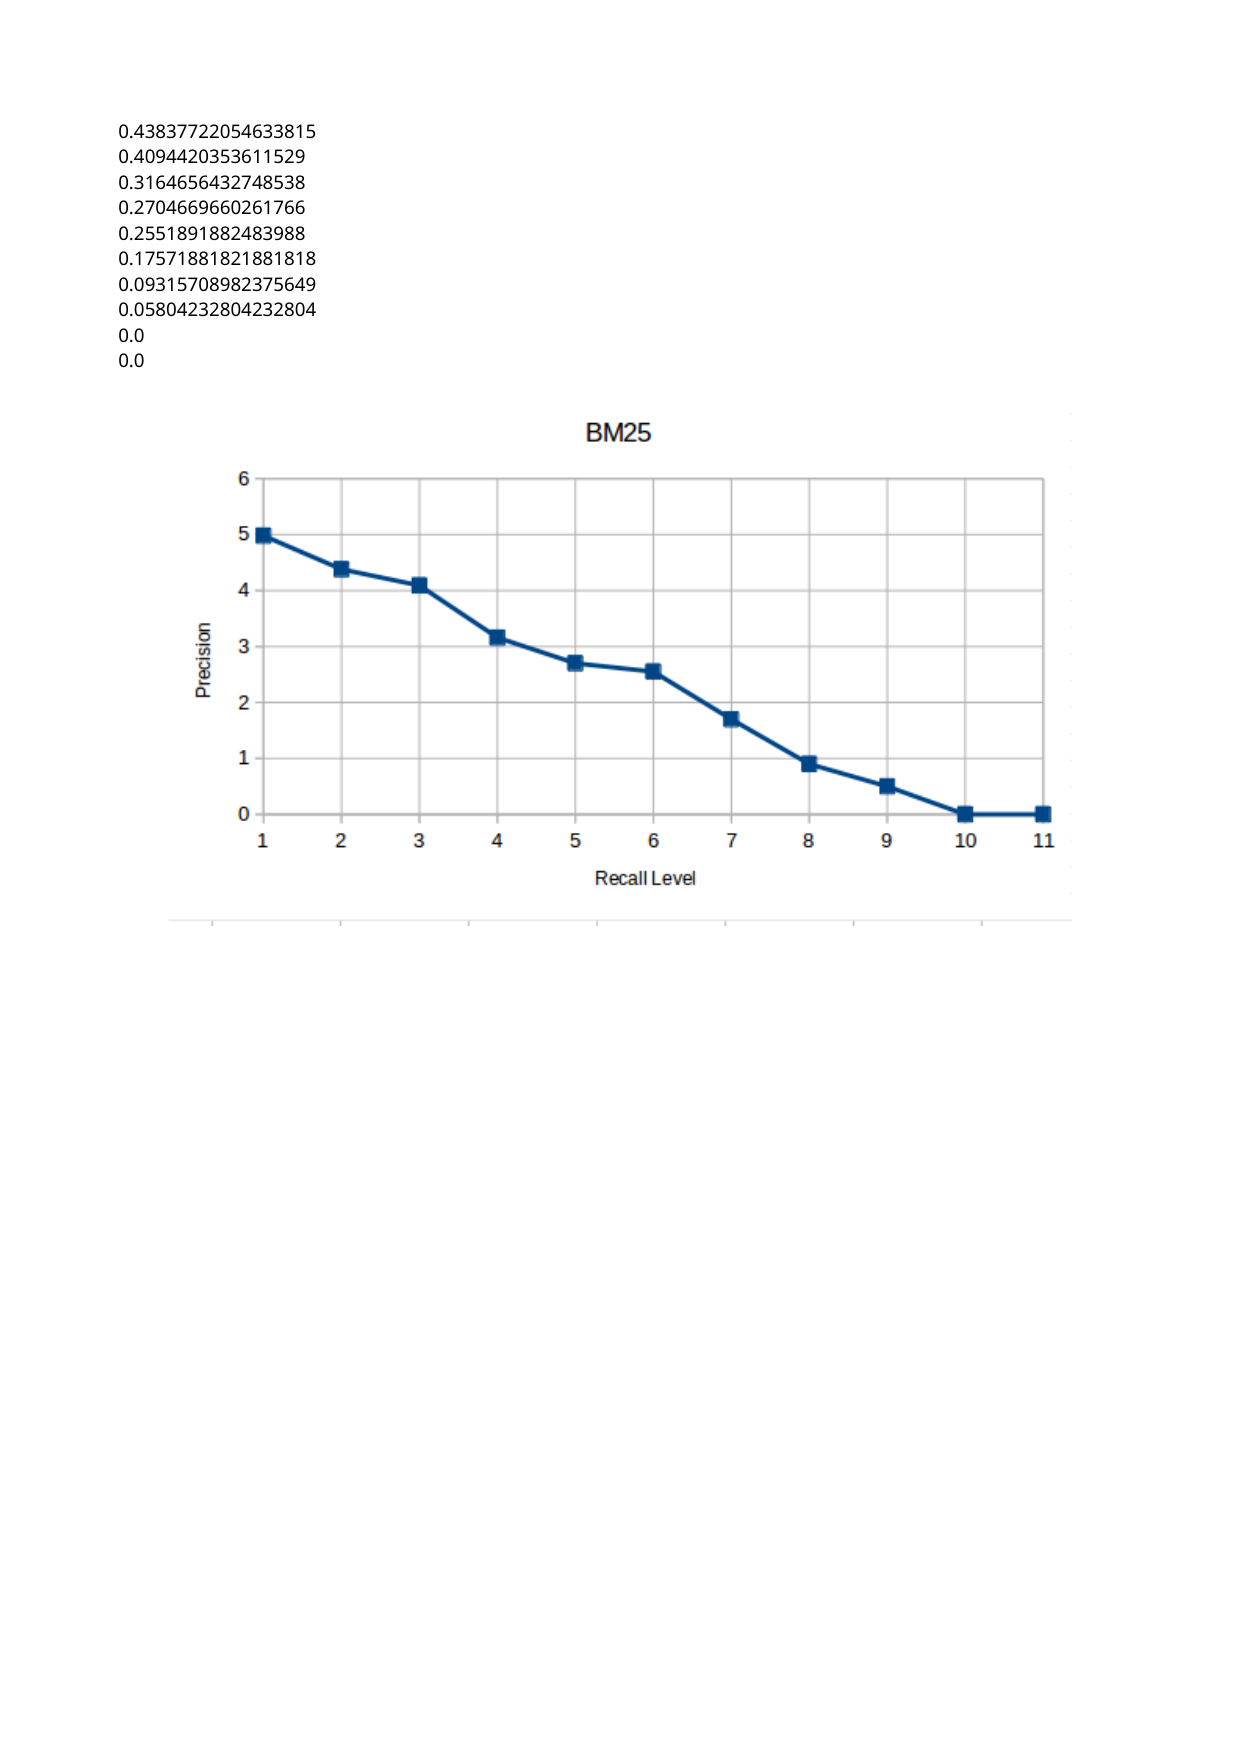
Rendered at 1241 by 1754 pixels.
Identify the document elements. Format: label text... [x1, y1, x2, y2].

text 0.43837722054633815 [118, 118, 1122, 144]
text 0.3164656432748538 [118, 169, 1122, 195]
text 0.2551891882483988 [118, 220, 1122, 246]
text 0.09315708982375649 [118, 271, 1122, 297]
text 0.0 [118, 322, 1122, 348]
text 0.05804232804232804 [118, 297, 1122, 322]
text 0.4094420353611529 [118, 144, 1122, 169]
text 0.2704669660261766 [118, 195, 1122, 220]
text 0.0 [118, 348, 1122, 373]
text 0.17571881821881818 [118, 246, 1122, 271]
picture [168, 398, 1072, 926]
